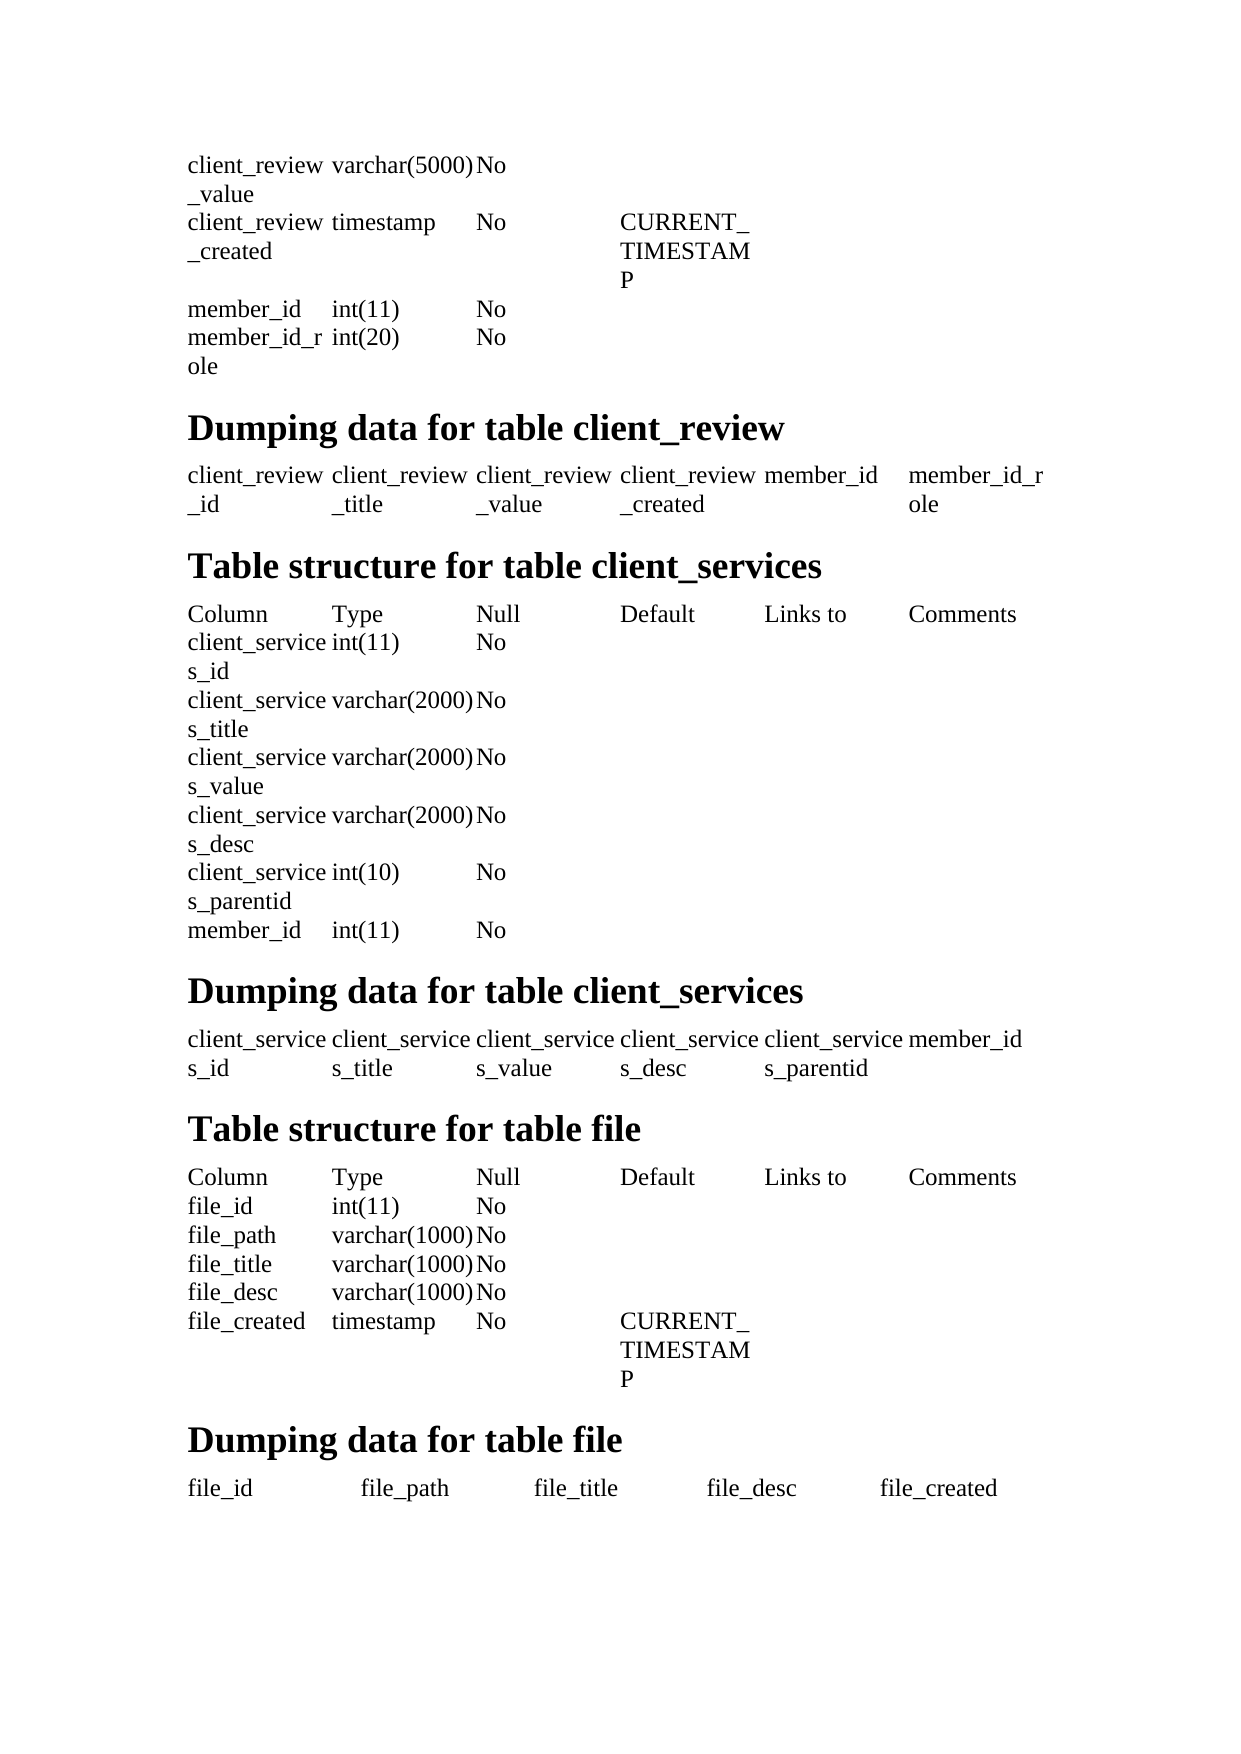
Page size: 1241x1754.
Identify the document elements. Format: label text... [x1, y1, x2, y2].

table_cell member_id [188, 915, 332, 944]
table_cell [620, 1191, 764, 1220]
table_cell [620, 743, 764, 800]
table_cell No [476, 1306, 620, 1392]
table_cell int(11) [332, 294, 476, 322]
table_header Links to [764, 1163, 908, 1191]
table_cell varchar(2000) [332, 685, 476, 742]
table_cell [620, 294, 764, 322]
table_cell [620, 800, 764, 857]
table_cell [764, 323, 908, 380]
table_cell No [476, 150, 620, 207]
table_cell int(20) [332, 323, 476, 380]
table_cell [764, 1306, 908, 1392]
table_cell timestamp [332, 1306, 476, 1392]
table_cell [764, 800, 908, 857]
table_cell file_created [188, 1306, 332, 1392]
table_cell client_services_title [188, 685, 332, 742]
table_header Default [620, 599, 764, 627]
table_cell No [476, 628, 620, 685]
table_cell [764, 858, 908, 915]
table_header member_id [908, 1024, 1053, 1082]
table_cell No [476, 294, 620, 322]
table_cell [620, 150, 764, 207]
subtitle Dumping data for table file [187, 1417, 1053, 1461]
table_cell client_review_created [188, 208, 332, 294]
table_cell No [476, 800, 620, 857]
table_cell member_id [188, 294, 332, 322]
table_cell int(10) [332, 858, 476, 915]
table_header Null [476, 599, 620, 627]
subtitle Table structure for table file [187, 1107, 1053, 1150]
table_header member_id_role [908, 461, 1053, 518]
table_cell [620, 628, 764, 685]
subtitle Dumping data for table client_review [187, 405, 1053, 448]
table_cell [620, 1220, 764, 1249]
table_cell client_services_value [188, 743, 332, 800]
table_cell client_review_value [188, 150, 332, 207]
table_cell int(11) [332, 628, 476, 685]
table_cell int(11) [332, 915, 476, 944]
table_cell No [476, 1278, 620, 1306]
table_cell [764, 743, 908, 800]
table_header Column [188, 1163, 332, 1191]
table_cell [764, 208, 908, 294]
table_cell [620, 858, 764, 915]
table_cell No [476, 1249, 620, 1277]
subtitle Table structure for table client_services [187, 543, 1053, 586]
table_cell [620, 323, 764, 380]
table_header client_services_id [188, 1024, 332, 1082]
table_header client_services_title [332, 1024, 476, 1082]
table_cell varchar(2000) [332, 743, 476, 800]
table_cell CURRENT_TIMESTAMP [620, 208, 764, 294]
table_header client_review_id [188, 461, 332, 518]
table_header file_created [880, 1473, 1053, 1502]
table_cell No [476, 1191, 620, 1220]
table_header Column [188, 599, 332, 627]
table_header client_review_value [476, 461, 620, 518]
table_cell No [476, 1220, 620, 1249]
table_header Links to [764, 599, 908, 627]
table_cell client_services_id [188, 628, 332, 685]
table_header Comments [908, 599, 1053, 627]
table_header Type [332, 599, 476, 627]
table_cell [764, 1249, 908, 1277]
table_cell No [476, 685, 620, 742]
table_cell file_path [188, 1220, 332, 1249]
table_cell No [476, 323, 620, 380]
table_cell client_services_desc [188, 800, 332, 857]
table_cell client_services_parentid [188, 858, 332, 915]
table_header Type [332, 1163, 476, 1191]
table_header file_title [534, 1473, 706, 1502]
table_cell [764, 1191, 908, 1220]
table_cell varchar(1000) [332, 1249, 476, 1277]
table_cell varchar(5000) [332, 150, 476, 207]
table_header file_id [188, 1473, 360, 1502]
table_cell No [476, 858, 620, 915]
table_cell No [476, 208, 620, 294]
table_cell [764, 628, 908, 685]
table_cell [620, 915, 764, 944]
table_header Null [476, 1163, 620, 1191]
table_cell CURRENT_TIMESTAMP [620, 1306, 764, 1392]
table_cell No [476, 743, 620, 800]
table_cell [620, 1249, 764, 1277]
table_cell int(11) [332, 1191, 476, 1220]
table_cell [764, 915, 908, 944]
table_header client_services_value [476, 1024, 620, 1082]
table_header client_review_created [620, 461, 764, 518]
table_cell [764, 150, 908, 207]
table_cell file_title [188, 1249, 332, 1277]
table_cell No [476, 915, 620, 944]
table_cell varchar(2000) [332, 800, 476, 857]
table_header client_review_title [332, 461, 476, 518]
table_header Comments [908, 1163, 1053, 1191]
table_cell file_desc [188, 1278, 332, 1306]
table_cell member_id_role [188, 323, 332, 380]
table_cell varchar(1000) [332, 1220, 476, 1249]
table_header Default [620, 1163, 764, 1191]
table_header client_services_parentid [764, 1024, 908, 1082]
table_cell [764, 1220, 908, 1249]
table_cell [764, 1278, 908, 1306]
table_cell [620, 1278, 764, 1306]
subtitle Dumping data for table client_services [187, 969, 1053, 1012]
table_cell [620, 685, 764, 742]
table_header file_desc [706, 1473, 879, 1502]
table_header file_path [360, 1473, 533, 1502]
table_cell timestamp [332, 208, 476, 294]
table_cell [764, 685, 908, 742]
table_header client_services_desc [620, 1024, 764, 1082]
table_cell file_id [188, 1191, 332, 1220]
table_cell [764, 294, 908, 322]
table_header member_id [764, 461, 908, 518]
table_cell varchar(1000) [332, 1278, 476, 1306]
